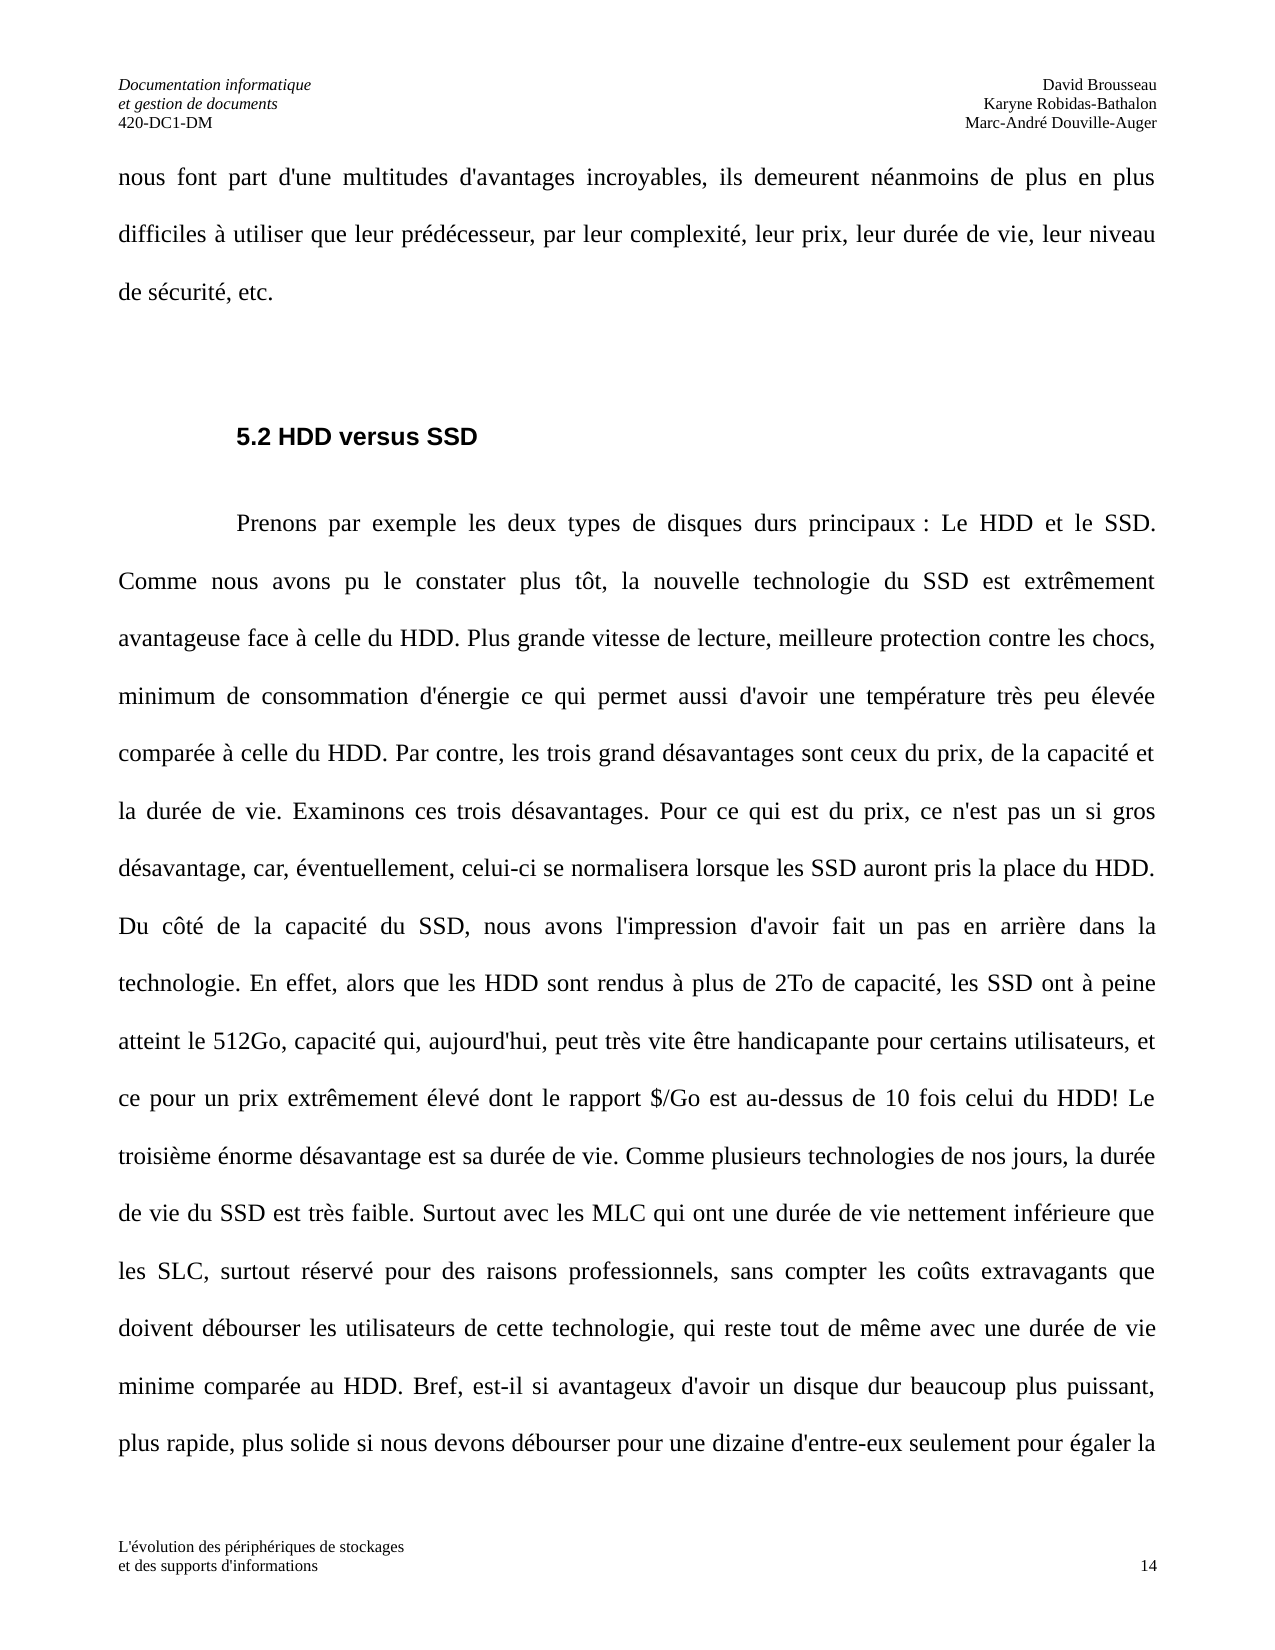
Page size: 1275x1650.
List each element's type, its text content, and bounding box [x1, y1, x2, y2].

text 5.2 HDD versus SSD [118, 421, 1157, 450]
text nous font part d'une multitudes d'avantages incroyables, ils demeurent néanmoins de plus en plus difficiles à utiliser que leur prédécesseur, par leur complexité, leur prix, leur durée de vie, leur niveau de sécurité, etc. [118, 162, 1157, 306]
text Prenons par exemple les deux types de disques durs principaux : Le HDD et le SSD. Comme nous avons pu le constater plus tôt, la nouvelle technologie du SSD est extrêmement avantageuse face à celle du HDD. Plus grande vitesse de lecture, meilleure protection contre les chocs, minimum de consommation d'énergie ce qui permet aussi d'avoir une température très peu élevée comparée à celle du HDD. Par contre, les trois grand désavantages sont ceux du prix, de la capacité et la durée de vie. Examinons ces trois désavantages. Pour ce qui est du prix, ce n'est pas un si gros désavantage, car, éventuellement, celui-ci se normalisera lorsque les SSD auront pris la place du HDD. Du côté de la capacité du SSD, nous avons l'impression d'avoir fait un pas en arrière dans la technologie. En effet, alors que les HDD sont rendus à plus de 2To de capacité, les SSD ont à peine atteint le 512Go, capacité qui, aujourd'hui, peut très vite être handicapante pour certains utilisateurs, et ce pour un prix extrêmement élevé dont le rapport $/Go est au-dessus de 10 fois celui du HDD! Le troisième énorme désavantage est sa durée de vie. Comme plusieurs technologies de nos jours, la durée de vie du SSD est très faible. Surtout avec les MLC qui ont une durée de vie nettement inférieure que les SLC, surtout réservé pour des raisons professionnels, sans compter les coûts extravagants que doivent débourser les utilisateurs de cette technologie, qui reste tout de même avec une durée de vie minime comparée au HDD. Bref, est-il si avantageux d'avoir un disque dur beaucoup plus puissant, plus rapide, plus solide si nous devons débourser pour une dizaine d'entre-eux seulement pour égaler la [118, 508, 1157, 1457]
